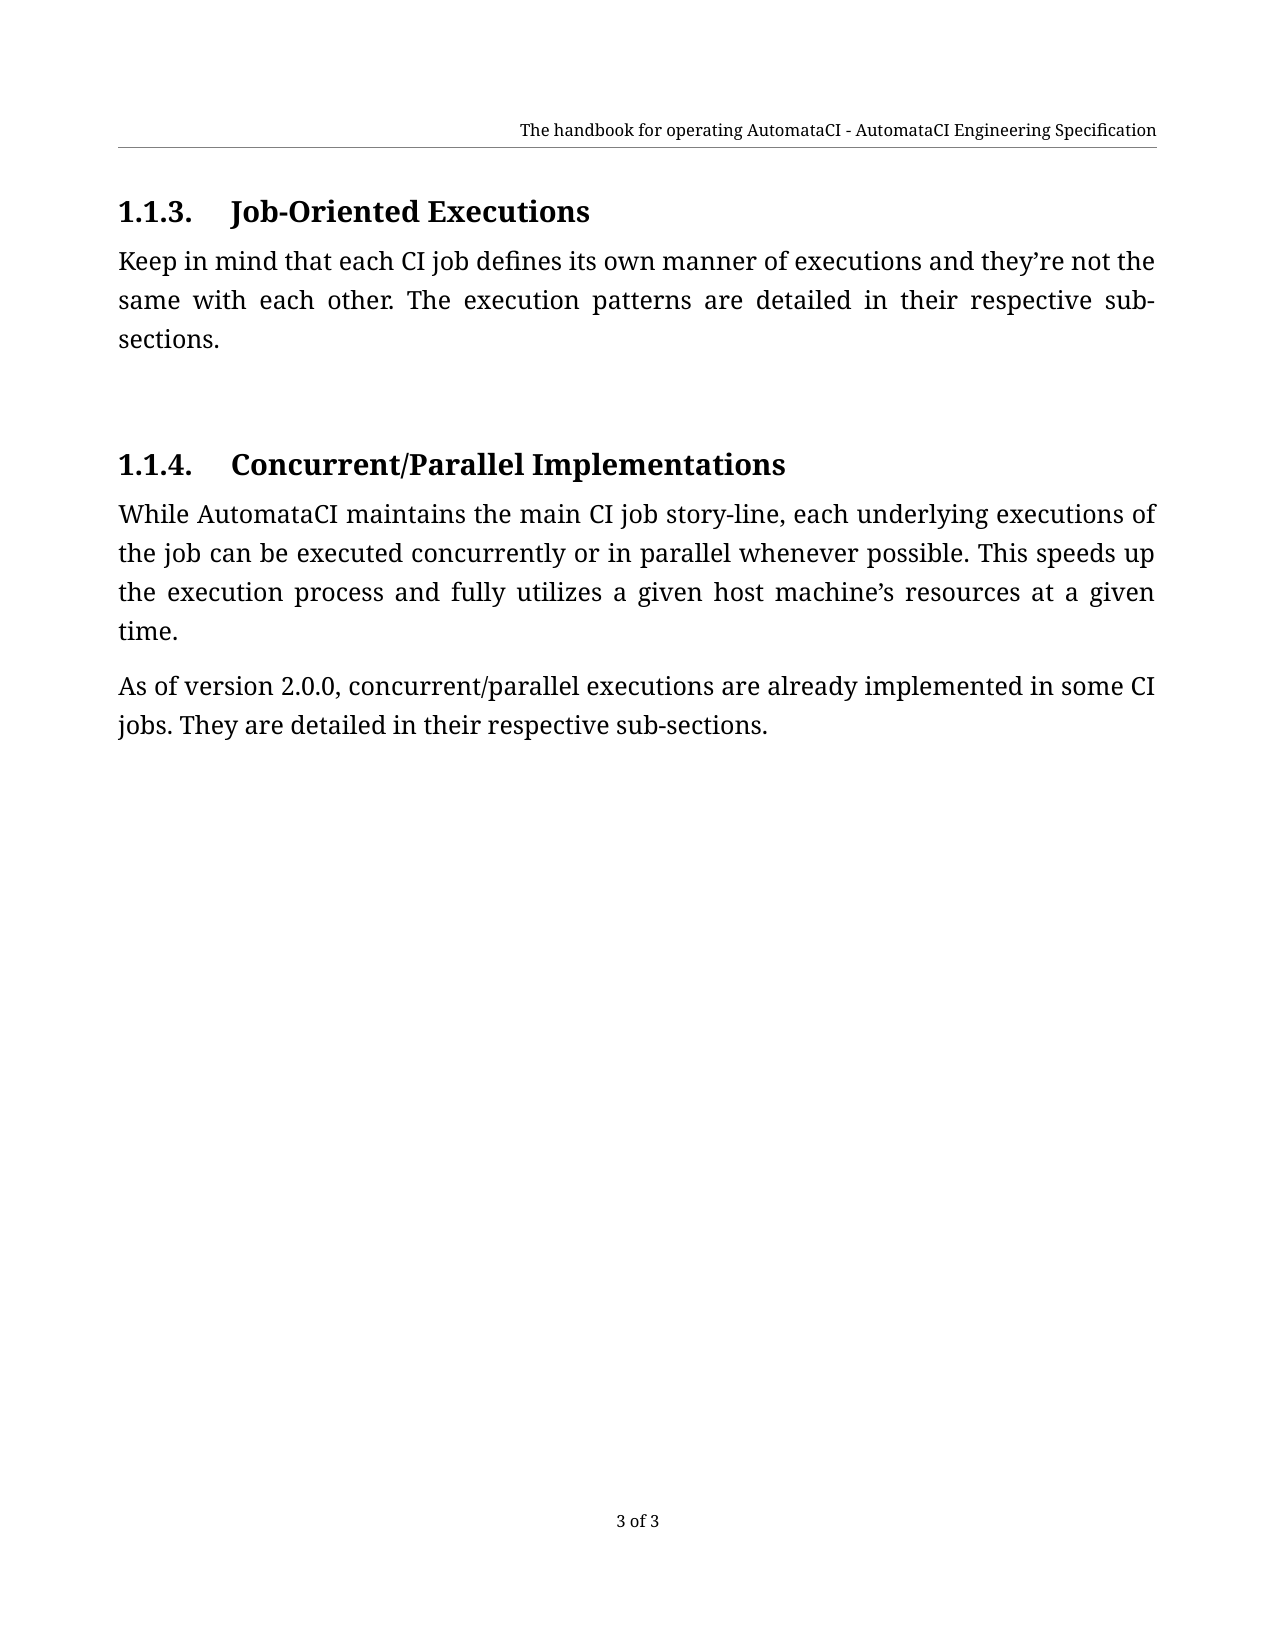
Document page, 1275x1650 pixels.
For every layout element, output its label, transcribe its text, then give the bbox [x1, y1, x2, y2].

subtitle Concurrent/Parallel Implementations [118, 444, 1157, 484]
text Keep in mind that each CI job defines its own manner of executions and they’re not the same with each other. The execution patterns are detailed in their respective sub-sections. [118, 243, 1157, 356]
subtitle Job-Oriented Executions [118, 191, 1157, 231]
text While AutomataCI maintains the main CI job story-line, each underlying executions of the job can be executed concurrently or in parallel whenever possible. This speeds up the execution process and fully utilizes a given host machine’s resources at a given time. [118, 497, 1157, 648]
text As of version 2.0.0, concurrent/parallel executions are already implemented in some CI jobs. They are detailed in their respective sub-sections. [118, 668, 1157, 741]
